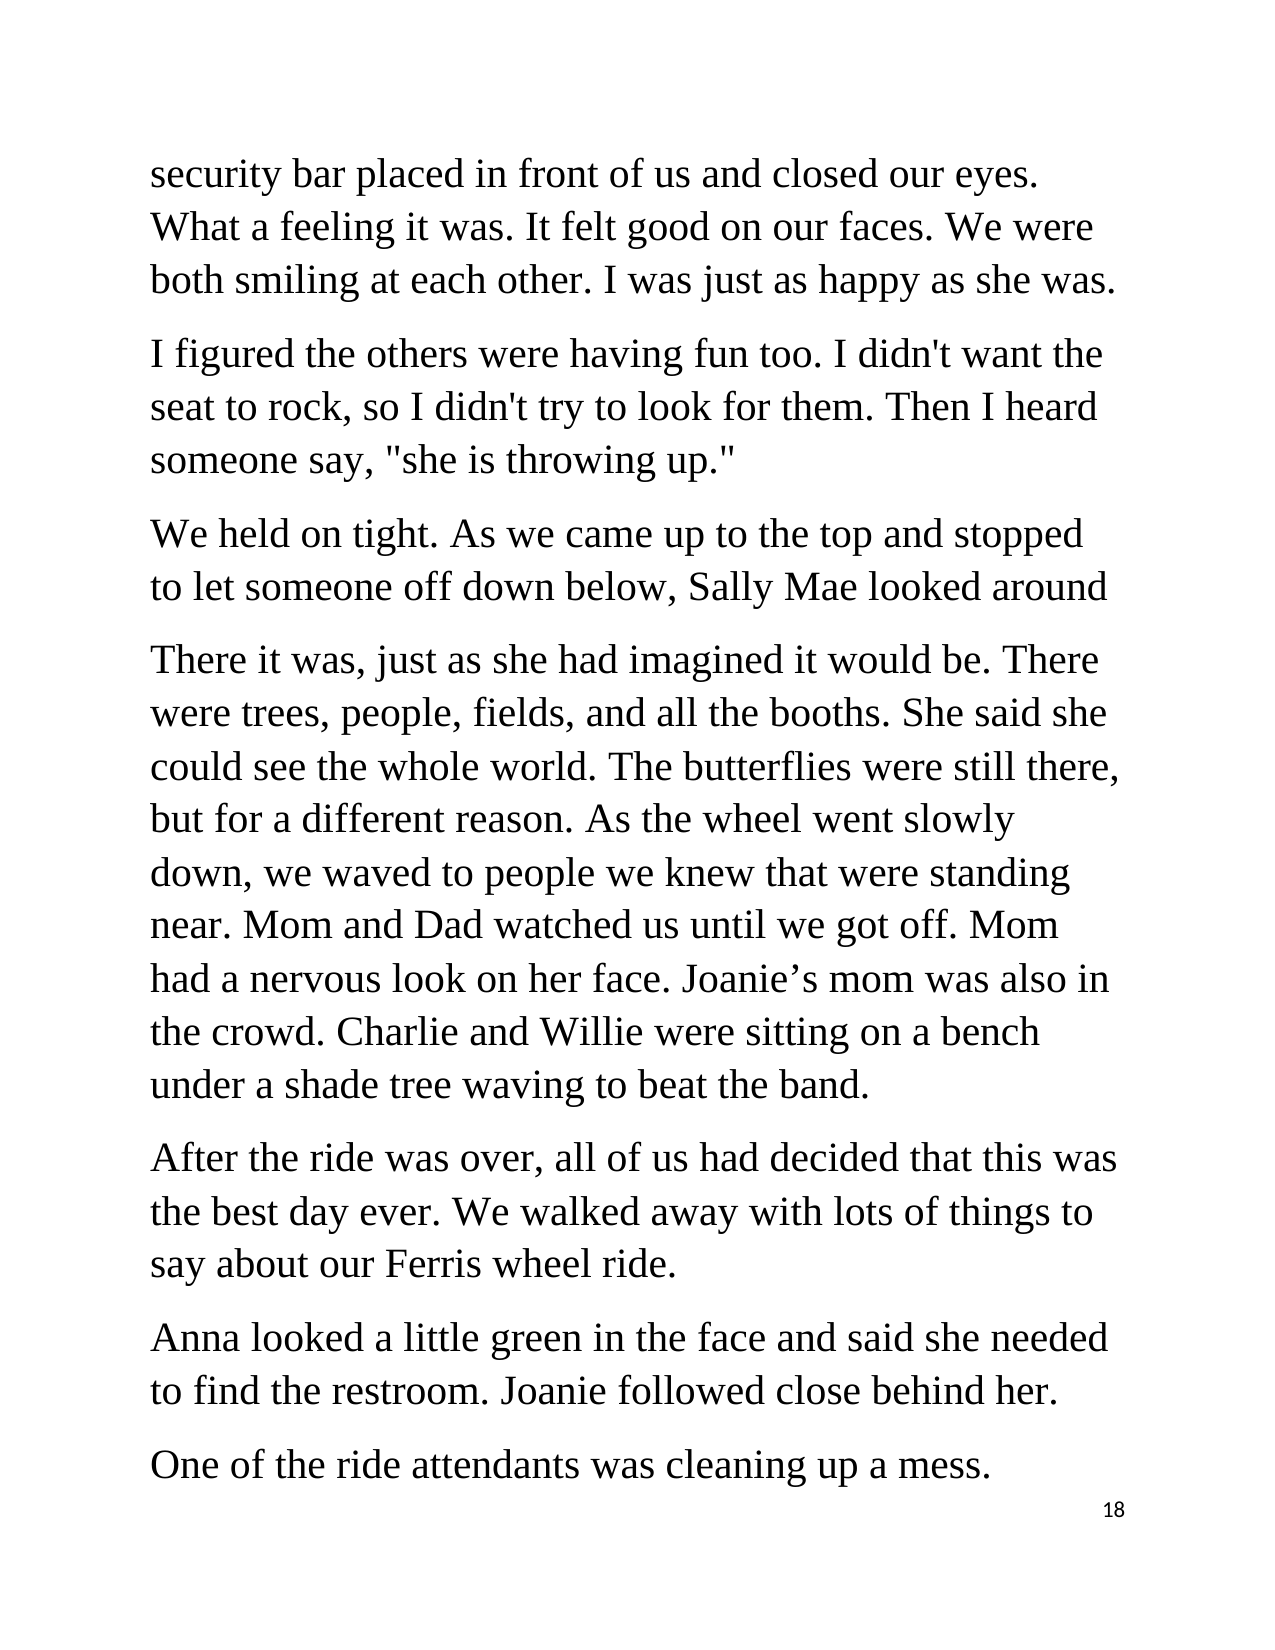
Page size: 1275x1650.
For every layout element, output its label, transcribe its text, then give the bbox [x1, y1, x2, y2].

text security bar placed in front of us and closed our eyes. What a feeling it was. It felt good on our faces. We were both smiling at each other. I was just as happy as she was. [150, 150, 1125, 302]
text One of the ride attendants was cleaning up a mess. [150, 1441, 1125, 1488]
text We held on tight. As we came up to the top and stopped to let someone off down below, Sally Mae looked around [150, 510, 1125, 609]
text Anna looked a little green in the face and said she needed to find the restroom. Joanie followed close behind her. [150, 1314, 1125, 1414]
text I figured the others were having fun too. I didn't want the seat to rock, so I didn't try to look for them. Then I heard someone say, "she is throwing up." [150, 330, 1125, 482]
text After the ride was over, all of us had decided that this was the best day ever. We walked away with lots of things to say about our Ferris wheel ride. [150, 1135, 1125, 1287]
text There it was, just as she had imagined it would be. There were trees, people, fields, and all the booths. She said she could see the whole world. The butterflies were still there, but for a different reason. As the wheel went slowly down, we waved to people we knew that were standing near. Mom and Dad watched us until we got off. Mom had a nervous look on her face. Joanie’s mom was also in the crowd. Charlie and Willie were sitting on a bench under a shade tree waving to beat the band. [150, 637, 1125, 1107]
